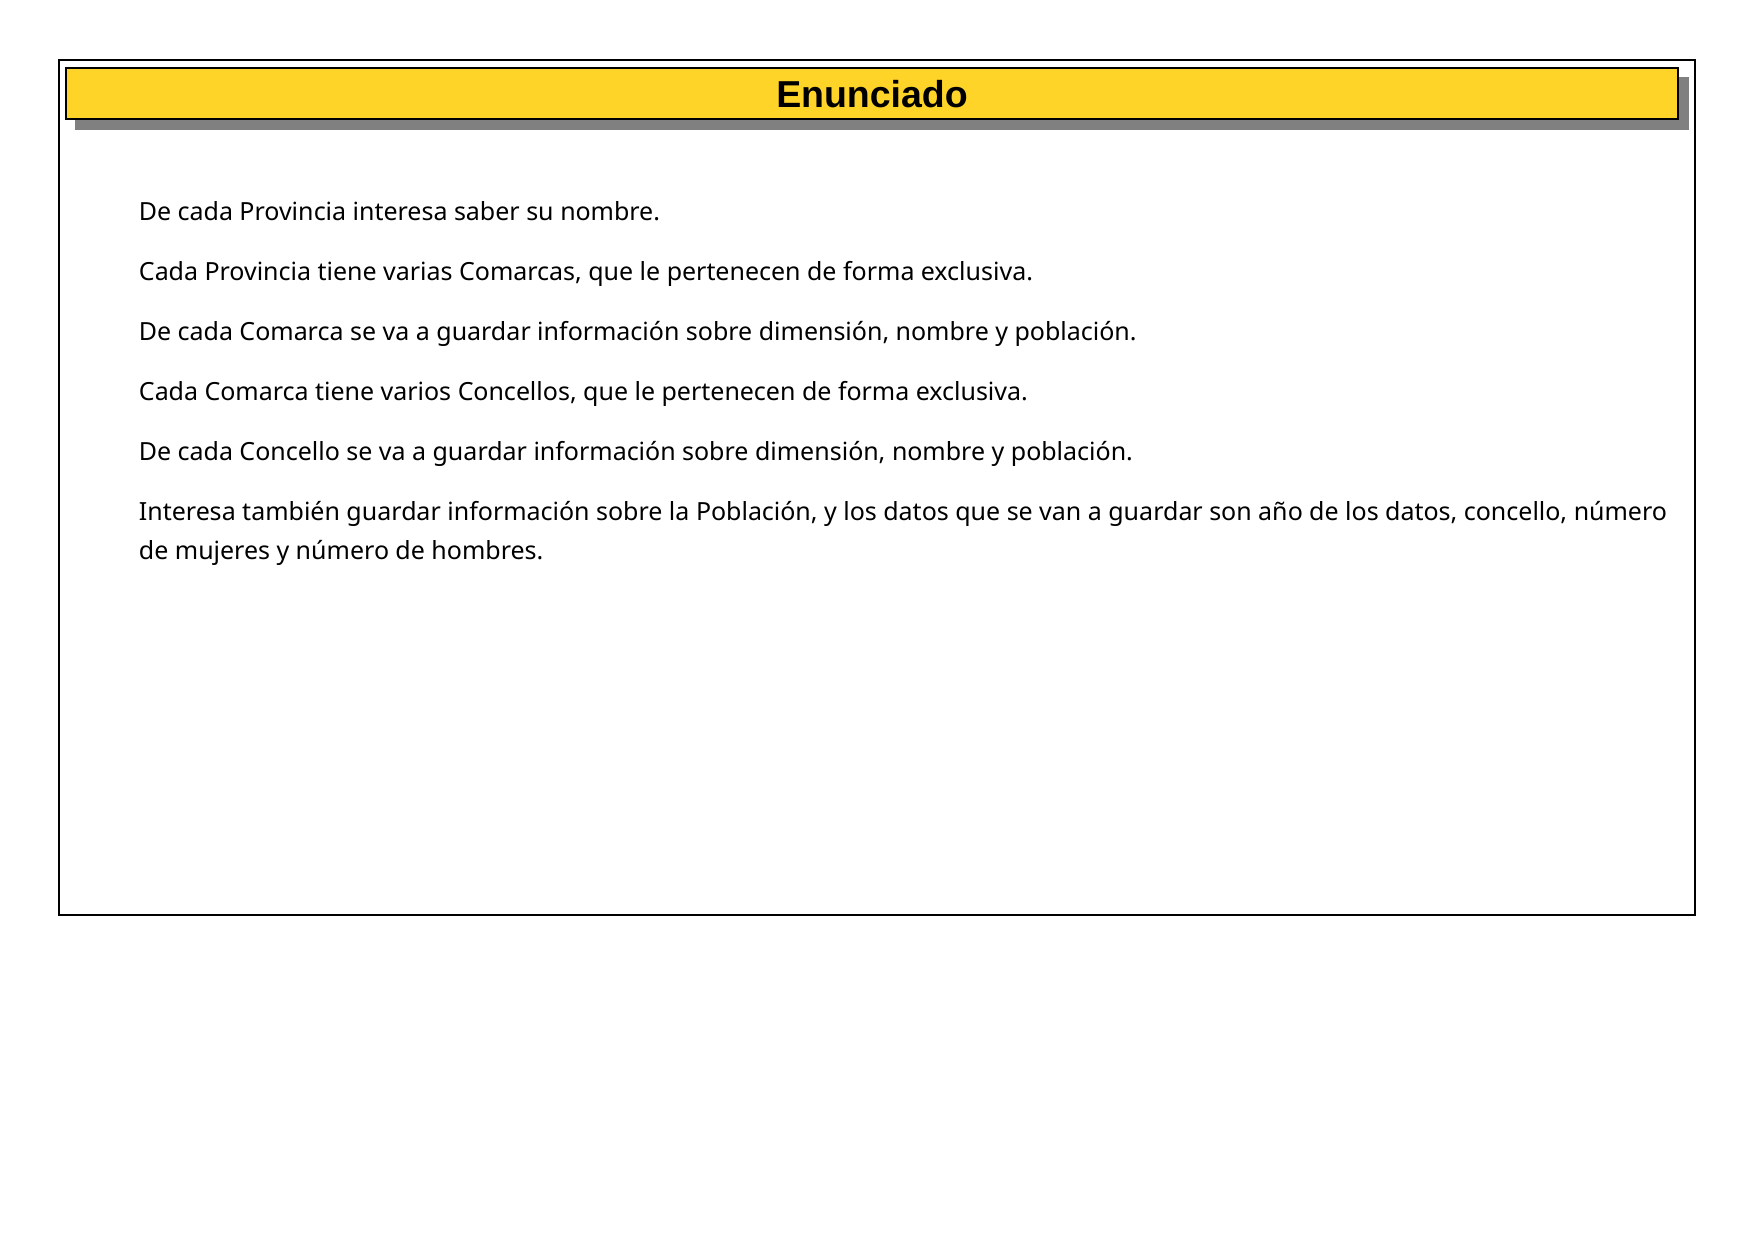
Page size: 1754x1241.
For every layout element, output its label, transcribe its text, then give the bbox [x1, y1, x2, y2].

table_cell De cada Provincia interesa saber su nombre. Cada Provincia tiene varias Comarcas, que le pertenecen de forma exclusiva. De cada Comarca se va a guardar información sobre dimensión, nombre y población. Cada Comarca tiene varios Concellos, que le pertenecen de forma exclusiva. De cada Concello se va a guardar información sobre dimensión, nombre y población. Interesa también guardar información sobre la Población, y los datos que se van a guardar son año de los datos, concello, número de mujeres y número de hombres. [60, 136, 1694, 914]
table_header Enunciado [60, 61, 1694, 136]
